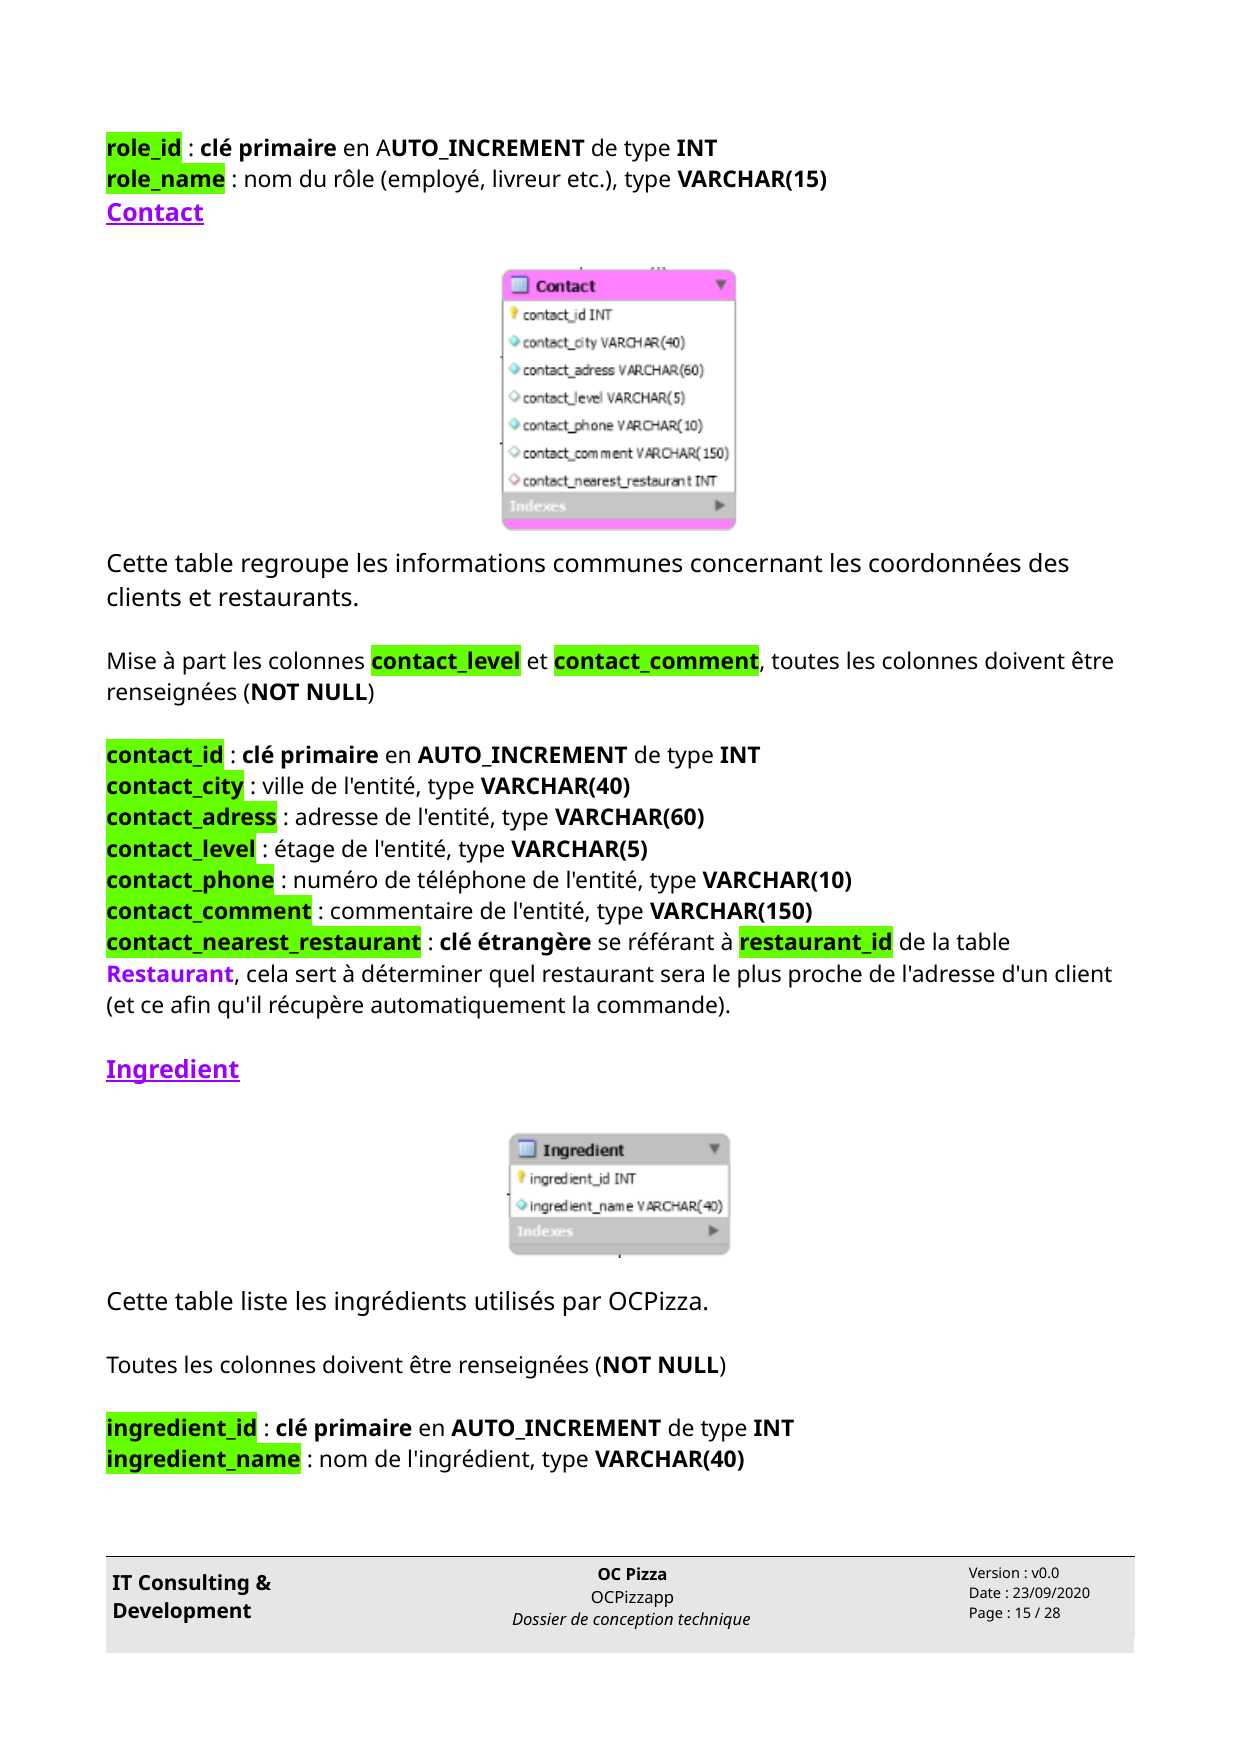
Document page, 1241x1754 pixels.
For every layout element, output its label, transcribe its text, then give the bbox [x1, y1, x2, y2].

text contact_phone : numéro de téléphone de l'entité, type VARCHAR(10) [106, 864, 1134, 895]
text role_name : nom du rôle (employé, livreur etc.), type VARCHAR(15) [106, 163, 1134, 194]
text contact_comment : commentaire de l'entité, type VARCHAR(150) [106, 895, 1134, 926]
text contact_id : clé primaire en AUTO_INCREMENT de type INT [106, 739, 1134, 770]
text role_id : clé primaire en AUTO_INCREMENT de type INT [106, 132, 1134, 163]
text Cette table regroupe les informations communes concernant les coordonnées des clients et restaurants. [106, 546, 1134, 614]
text ingredient_name : nom de l'ingrédient, type VARCHAR(40) [106, 1443, 1134, 1474]
text Mise à part les colonnes contact_level et contact_comment, toutes les colonnes doivent être renseignées (NOT NULL) [106, 645, 1134, 708]
picture [499, 267, 741, 531]
picture [506, 1125, 734, 1258]
text contact_level : étage de l'entité, type VARCHAR(5) [106, 833, 1134, 864]
text Toutes les colonnes doivent être renseignées (NOT NULL) [106, 1349, 1134, 1380]
text contact_adress : adresse de l'entité, type VARCHAR(60) [106, 801, 1134, 833]
text Cette table liste les ingrédients utilisés par OCPizza. [106, 1284, 1134, 1318]
text contact_nearest_restaurant : clé étrangère se référant à restaurant_id de la table Restaurant, cela sert à déterminer quel restaurant sera le plus proche de l'adresse d'un client (et ce afin qu'il récupère automatiquement la commande). [106, 926, 1134, 1020]
text Ingredient [106, 1051, 1134, 1085]
text contact_city : ville de l'entité, type VARCHAR(40) [106, 770, 1134, 801]
text Contact [106, 194, 1134, 228]
text ingredient_id : clé primaire en AUTO_INCREMENT de type INT [106, 1412, 1134, 1443]
